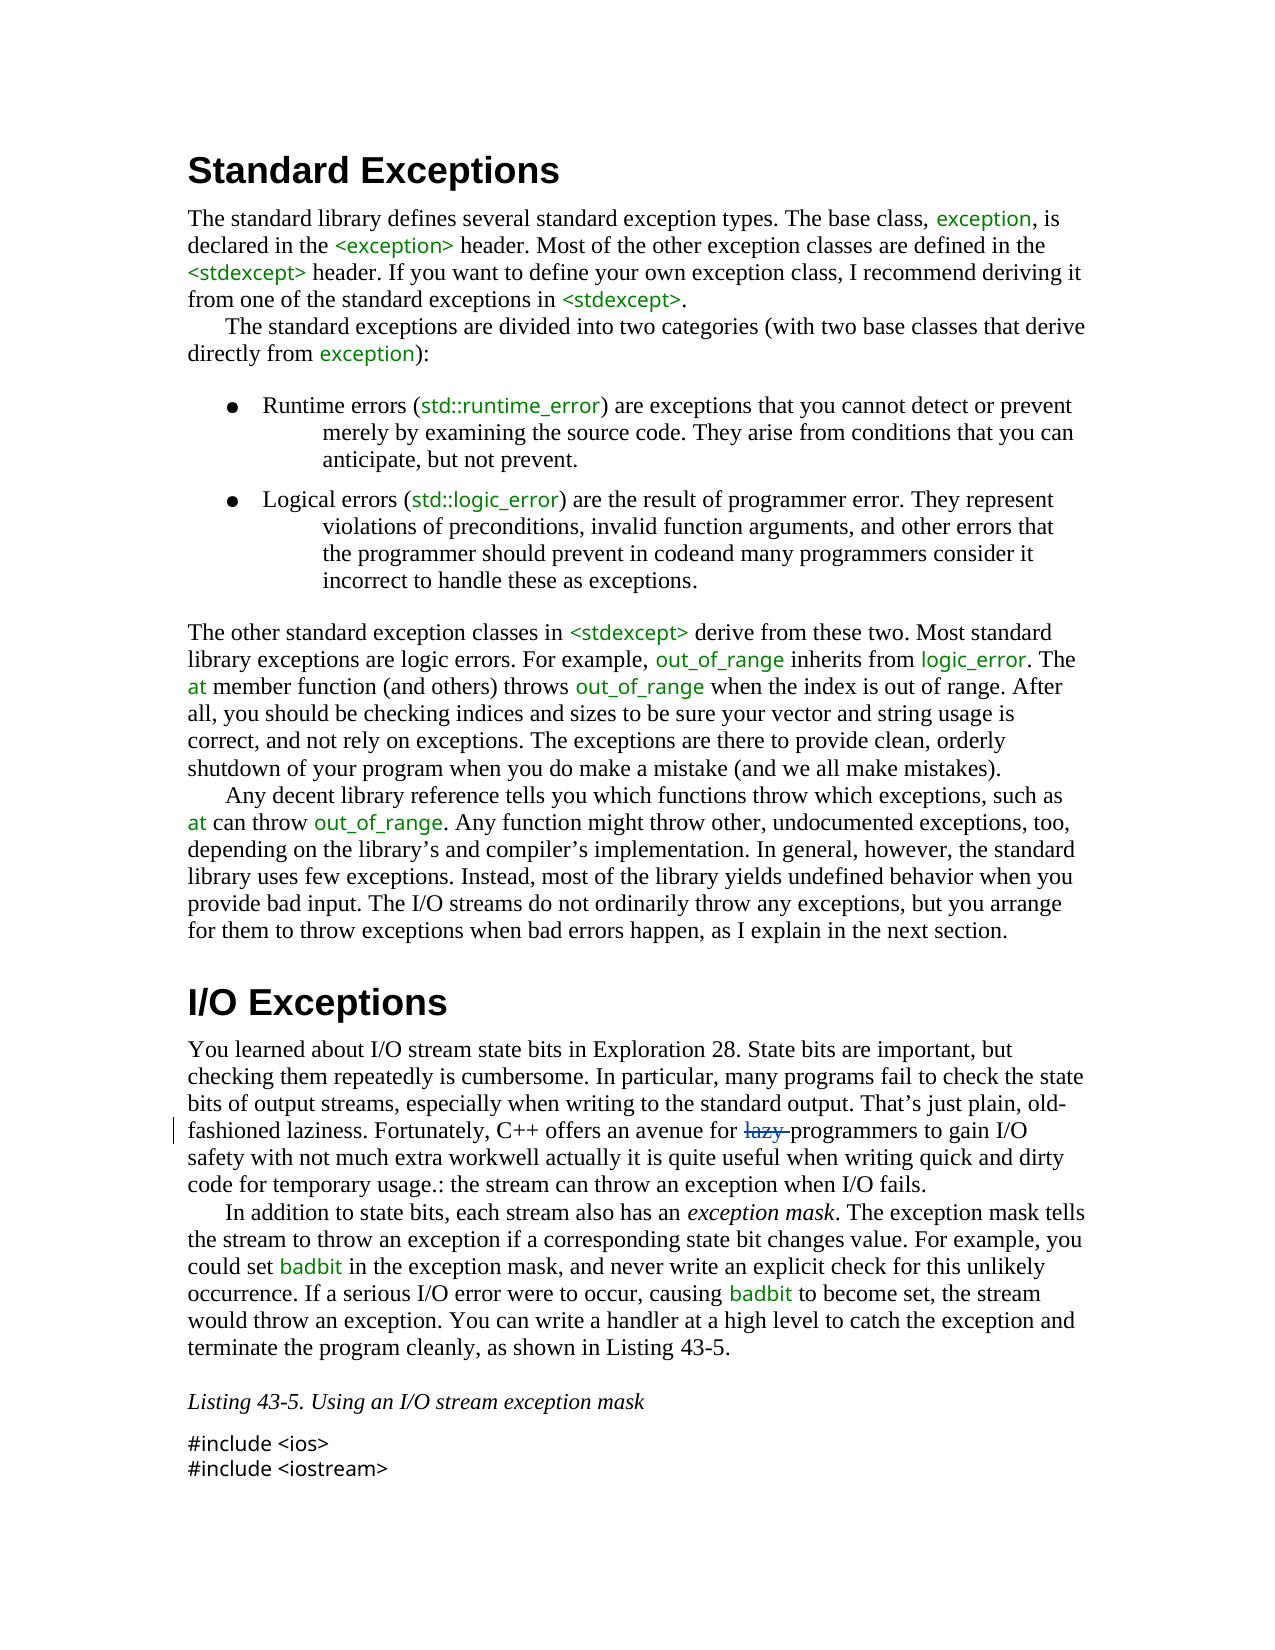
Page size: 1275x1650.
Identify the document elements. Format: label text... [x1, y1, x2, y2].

list Runtime errors (std::runtime_error) are exceptions that you cannot detect or prevent merely by examining the source code. They arise from conditions that you can anticipate, but not prevent. [225, 392, 1087, 473]
text The other standard exception classes in <stdexcept> derive from these two. Most standard library exceptions are logic errors. For example, out_of_range inherits from logic_error. The at member function (and others) throws out_of_range when the index is out of range. After all, you should be checking indices and sizes to be sure your vector and string usage is correct, and not rely on exceptions. The exceptions are there to provide clean, orderly shutdown of your program when you do make a mistake (and we all make mistakes). [187, 619, 1087, 781]
text #include <iostream> [187, 1457, 1072, 1482]
text Listing 43-5. Using an I/O stream exception mask [187, 1386, 1087, 1415]
list Logical errors (std::logic_error) are the result of programmer error. They represent violations of preconditions, invalid function arguments, and other errors that the programmer should prevent in codeand many programmers consider it incorrect to handle these as exceptions. [225, 486, 1087, 594]
text #include <ios> [187, 1432, 1072, 1457]
text You learned about I/O stream state bits in Exploration 28. State bits are important, but checking them repeatedly is cumbersome. In particular, many programs fail to check the state bits of output streams, especially when writing to the standard output. That’s just plain, old-fashioned laziness. Fortunately, C++ offers an avenue for programmers to gain I/O safety with not much extra workwell actually it is quite useful when writing quick and dirty code for temporary usage.: the stream can throw an exception when I/O fails. [187, 1036, 1087, 1198]
subtitle I/O Exceptions [187, 981, 1087, 1023]
text The standard exceptions are divided into two categories (with two base classes that derive directly from exception): [187, 313, 1087, 367]
text Any decent library reference tells you which functions throw which exceptions, such as at can throw out_of_range. Any function might throw other, undocumented exceptions, too, depending on the library’s and compiler’s implementation. In general, however, the standard library uses few exceptions. Instead, most of the library yields undefined behavior when you provide bad input. The I/O streams do not ordinarily throw any exceptions, but you arrange for them to throw exceptions when bad errors happen, as I explain in the next section. [187, 781, 1087, 944]
subtitle Standard Exceptions [187, 150, 1087, 192]
text The standard library defines several standard exception types. The base class, exception, is declared in the <exception> header. Most of the other exception classes are defined in the <stdexcept> header. If you want to define your own exception class, I recommend deriving it from one of the standard exceptions in <stdexcept>. [187, 204, 1087, 313]
text In addition to state bits, each stream also has an exception mask. The exception mask tells the stream to throw an exception if a corresponding state bit changes value. For example, you could set badbit in the exception mask, and never write an explicit check for this unlikely occurrence. If a serious I/O error were to occur, causing badbit to become set, the stream would throw an exception. You can write a handler at a high level to catch the exception and terminate the program cleanly, as shown in Listing 43-5. [187, 1198, 1087, 1361]
